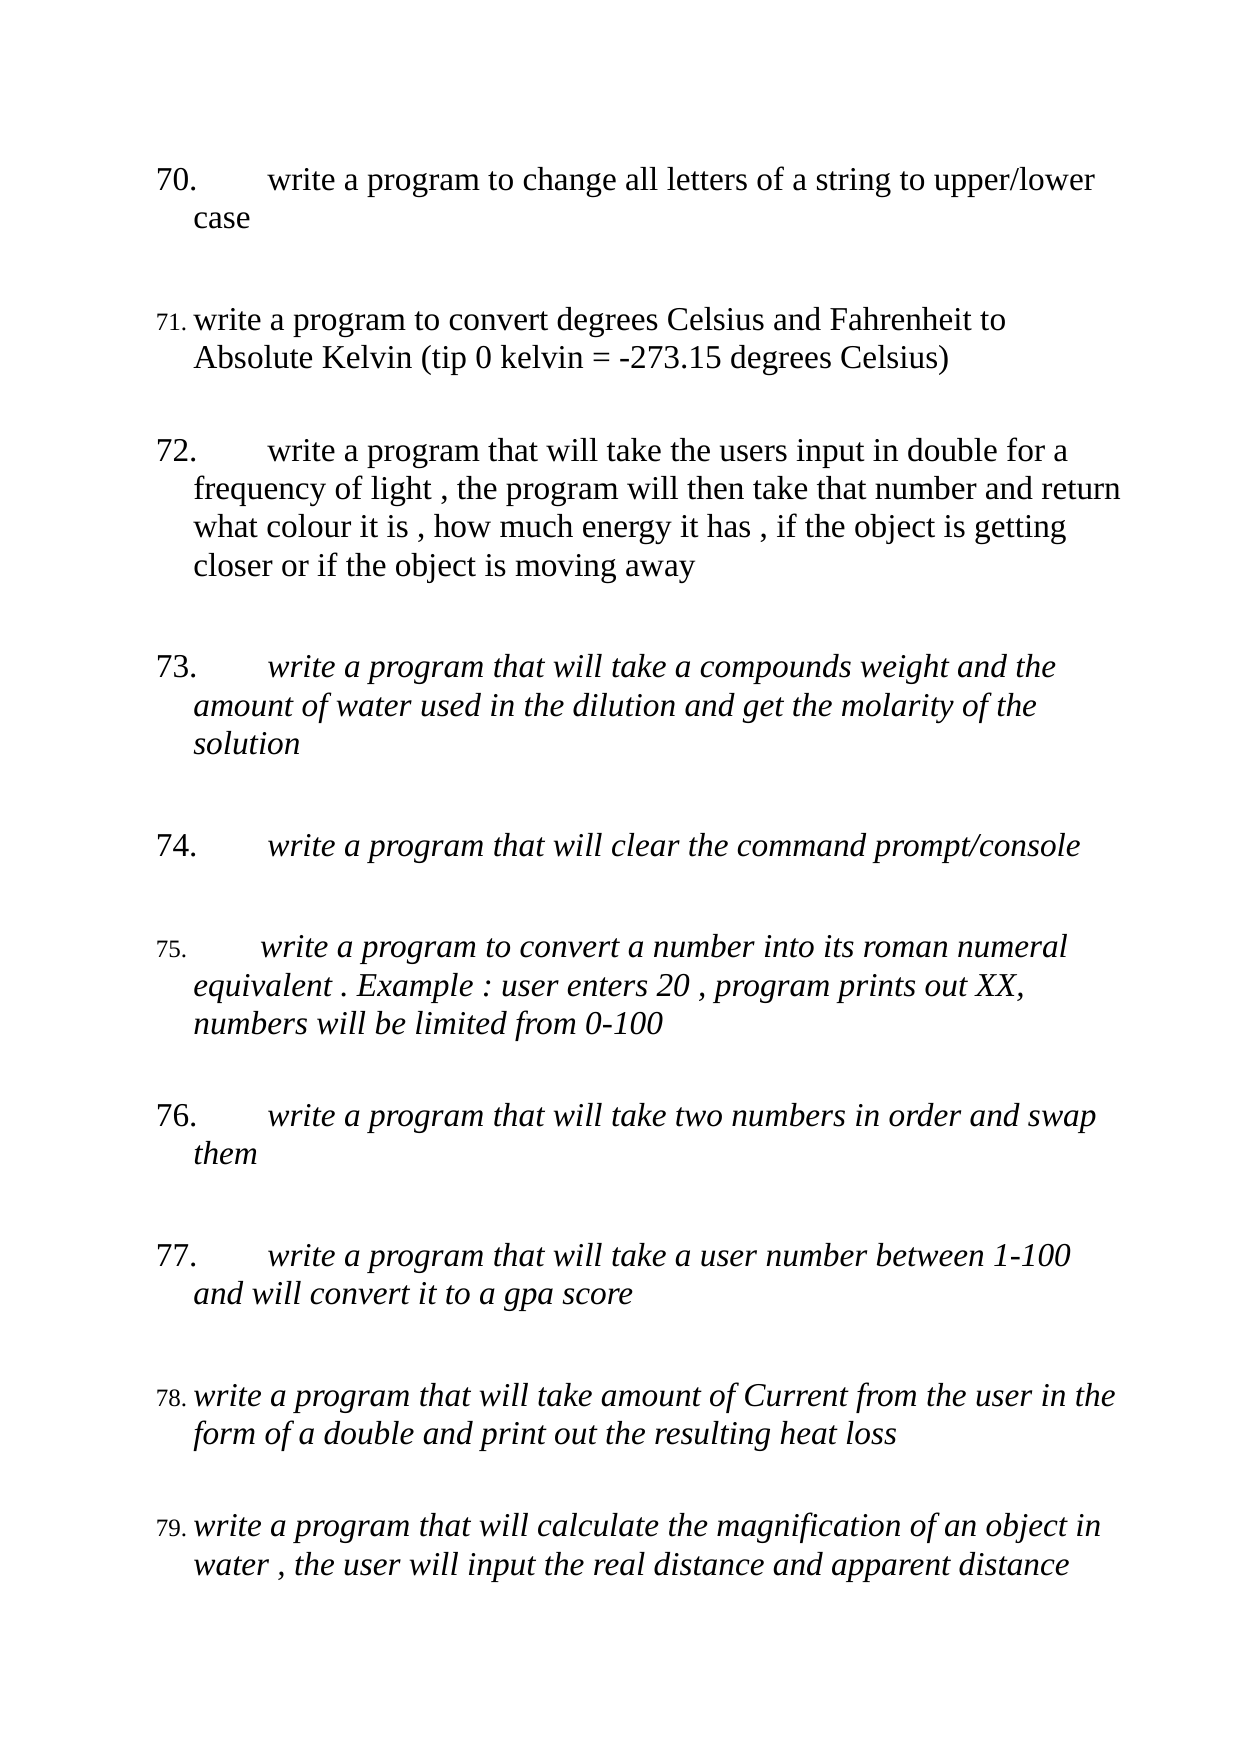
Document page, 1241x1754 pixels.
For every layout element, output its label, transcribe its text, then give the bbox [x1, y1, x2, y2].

list write a program that will calculate the magnification of an object in water , the user will input the real distance and apparent distance [156, 1506, 1122, 1582]
list write a program that will take a user number between 1-100 and will convert it to a gpa score [156, 1235, 1122, 1312]
list write a program that will take the users input in double for a frequency of light , the program will then take that number and return what colour it is , how much energy it has , if the object is getting closer or if the object is moving away [156, 430, 1122, 583]
list write a program to convert a number into its roman numeral equivalent . Example : user enters 20 , program prints out XX, numbers will be limited from 0-100 [156, 926, 1122, 1041]
list write a program that will take two numbers in order and swap them [156, 1095, 1122, 1172]
list write a program that will take amount of Current from the user in the form of a double and print out the resulting heat loss [156, 1375, 1122, 1452]
list write a program to change all letters of a string to upper/lower case [156, 159, 1122, 236]
list write a program to convert degrees Celsius and Fahrenheit to Absolute Kelvin (tip 0 kelvin = -273.15 degrees Celsius) [156, 299, 1122, 376]
list write a program that will clear the command prompt/console [156, 825, 1122, 863]
list write a program that will take a compounds weight and the amount of water used in the dilution and get the molarity of the solution [156, 646, 1122, 761]
